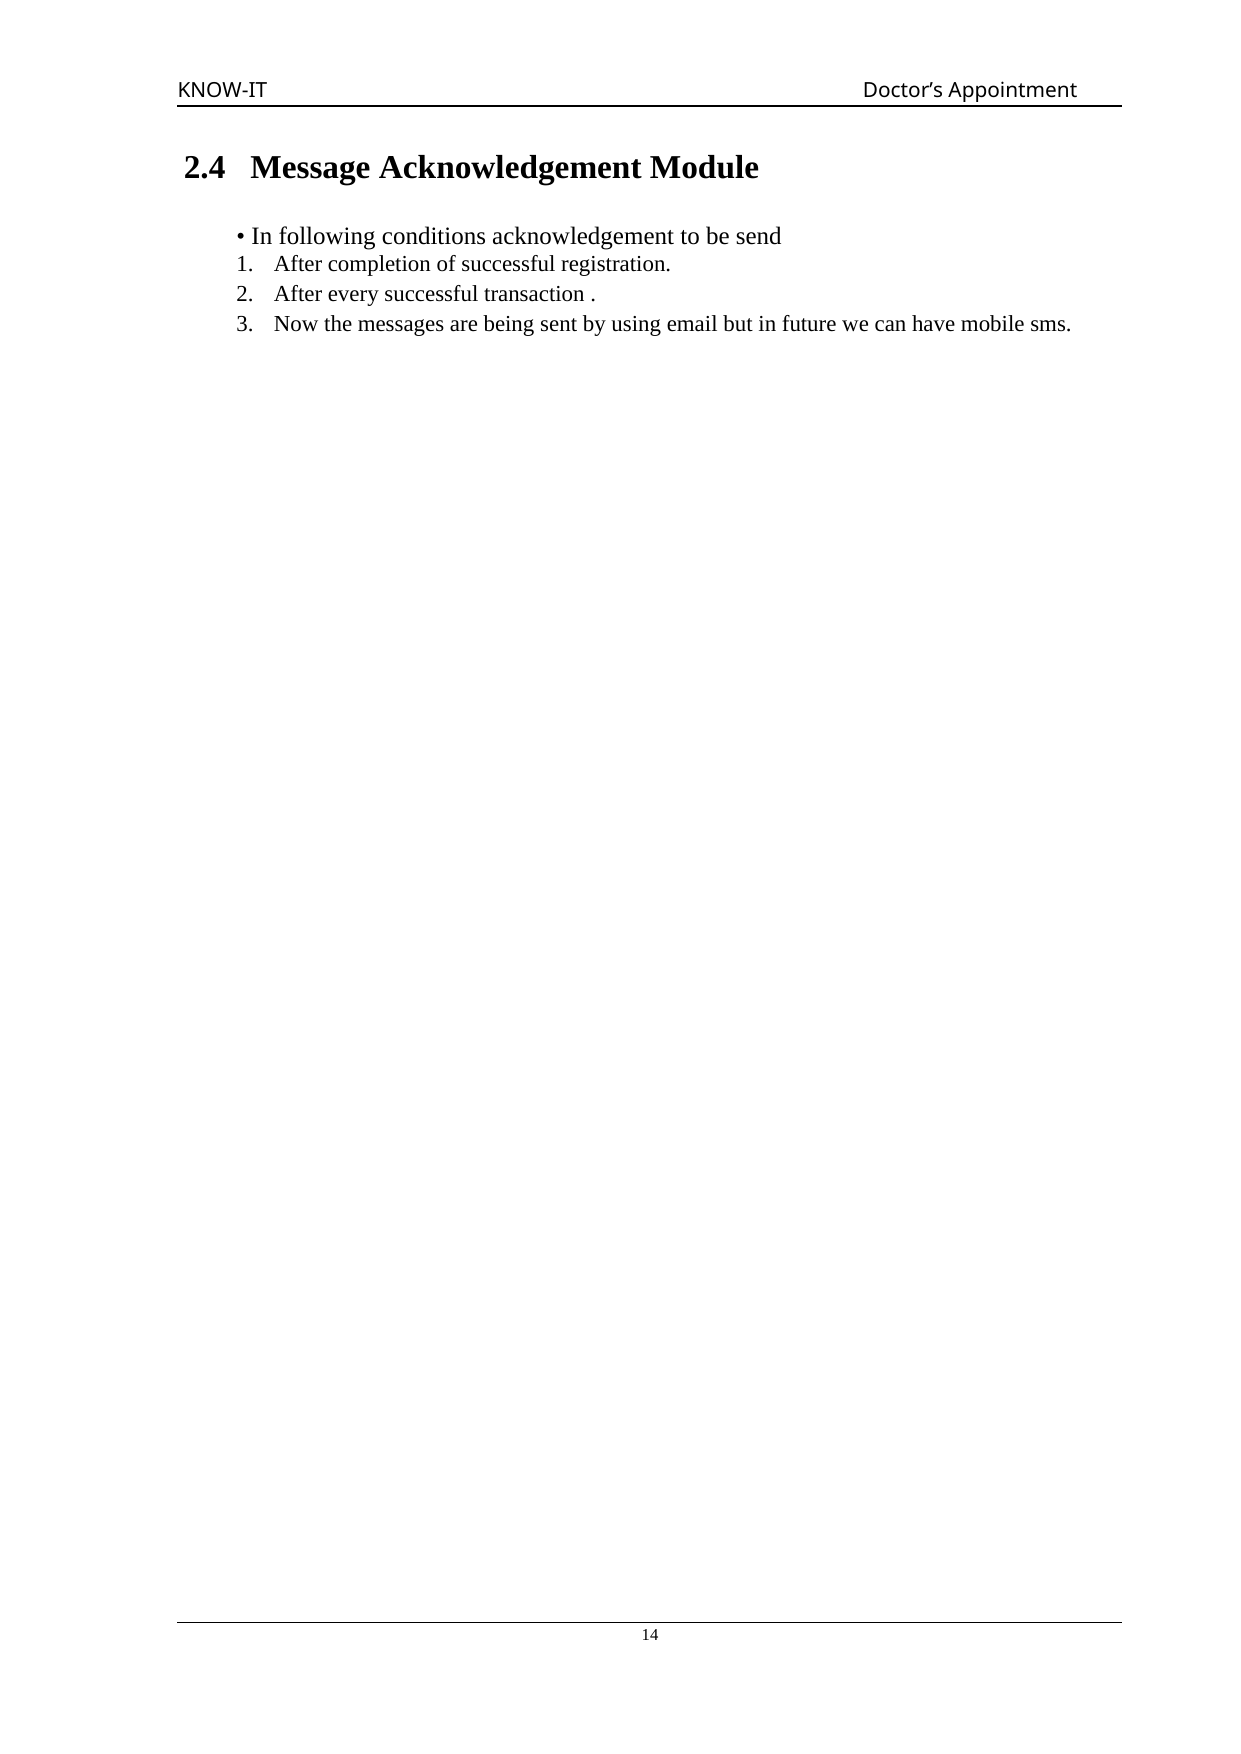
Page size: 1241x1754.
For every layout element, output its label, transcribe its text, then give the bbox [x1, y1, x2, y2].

text • In following conditions acknowledgement to be send [236, 221, 1122, 250]
list After every successful transaction . [236, 280, 1122, 306]
list Now the messages are being sent by using email but in future we can have mobile sms. [236, 310, 1122, 337]
subtitle 2.4 Message Acknowledgement Module [183, 148, 1122, 186]
list After completion of successful registration. [236, 250, 1122, 276]
